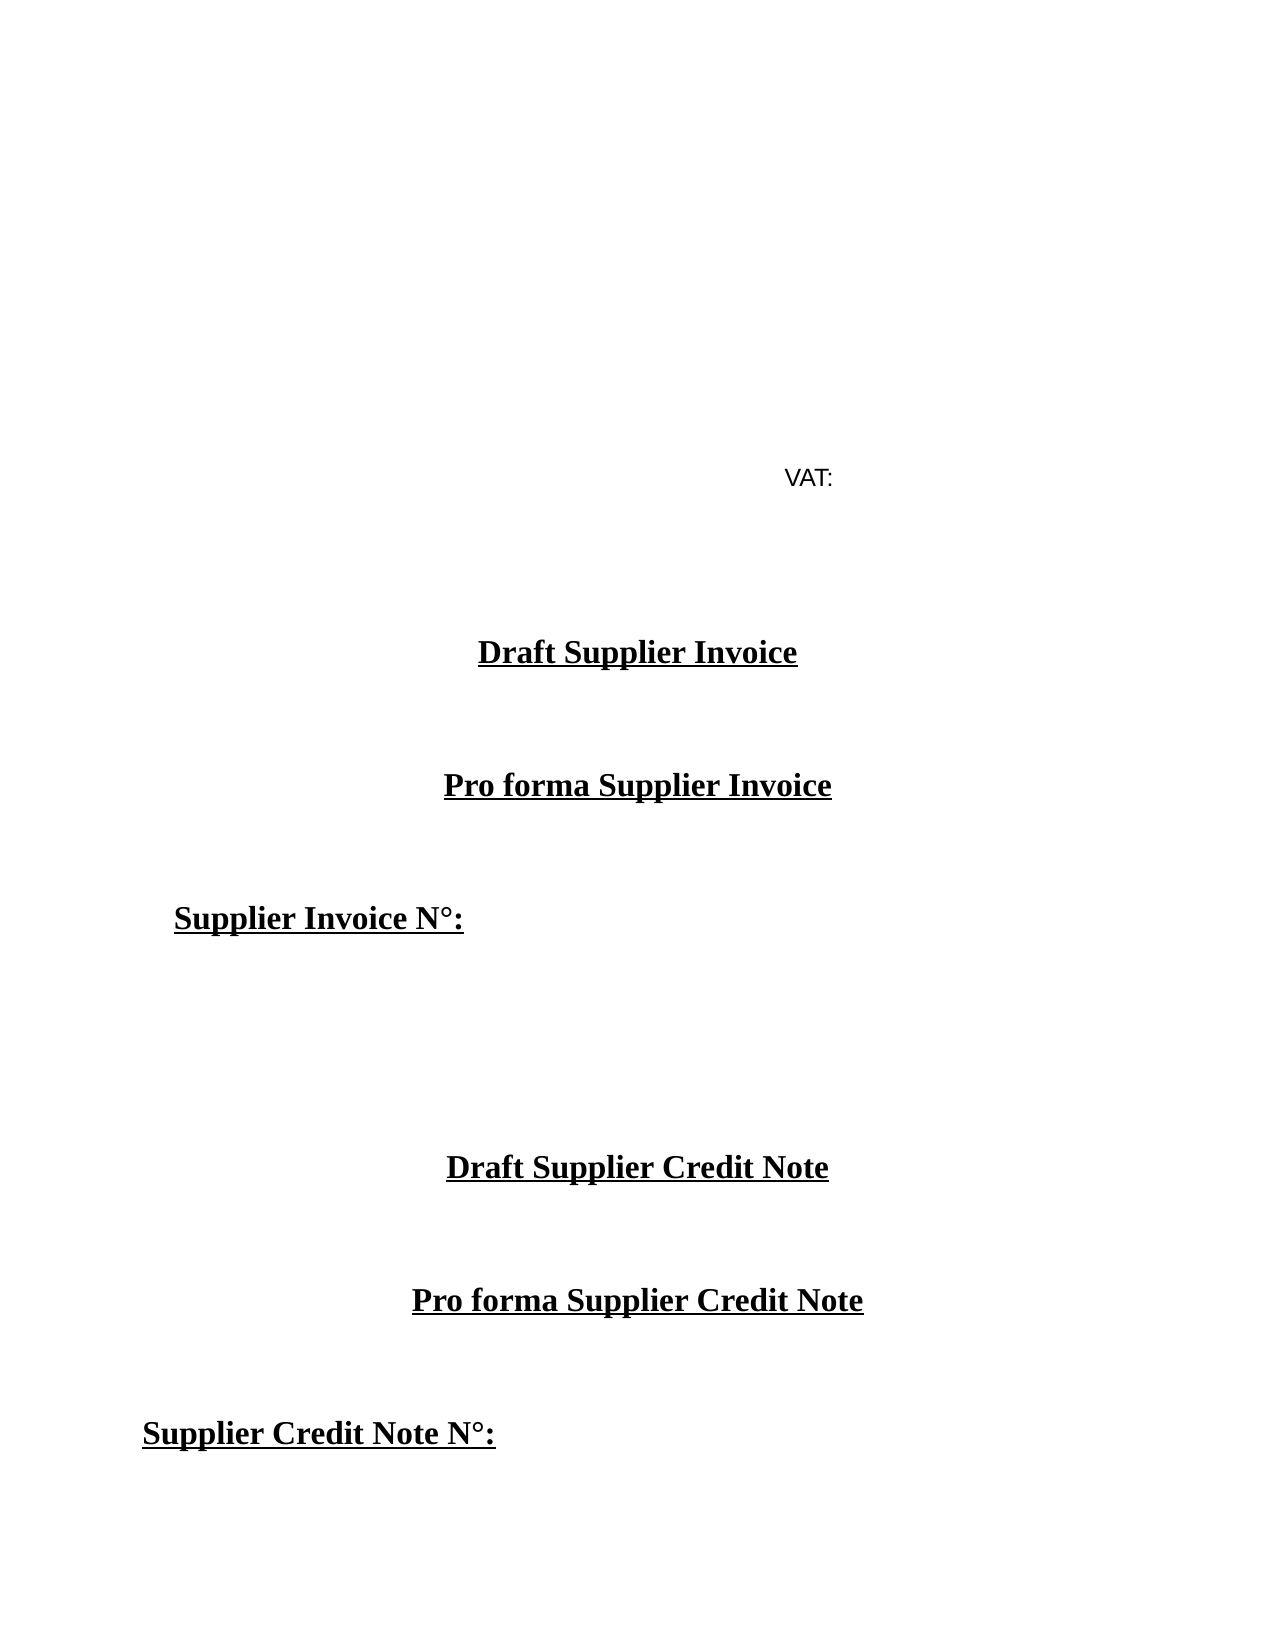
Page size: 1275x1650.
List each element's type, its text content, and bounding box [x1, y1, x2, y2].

text <otherwise test=""> [118, 845, 1157, 873]
text </otherwise> [118, 949, 1157, 978]
text VAT: <invoice.party.vat_code> [784, 463, 1157, 492]
subtitle Draft Supplier Credit Note [118, 1147, 1157, 1185]
text <otherwise test=""> [118, 1360, 1157, 1388]
subtitle Pro forma Supplier Credit Note [118, 1280, 1157, 1318]
text </when> [118, 683, 1157, 711]
subtitle Pro forma Supplier Invoice [118, 765, 1157, 803]
text <when test="invoice.state == 'proforma'"> [118, 711, 1157, 740]
text </if> [784, 492, 1157, 521]
text <choose test=""> [118, 549, 1157, 578]
text </if> [118, 1007, 1157, 1036]
subtitle Draft Supplier Invoice [118, 632, 1157, 670]
text <line> [784, 377, 1157, 406]
text </when> [118, 1198, 1157, 1226]
subtitle Supplier Invoice N°:<invoice.number and ' ' + invoice.number or ''> [118, 898, 1157, 937]
text <for each="line in invoice.invoice_address.full_address.split('\n')"> [784, 291, 1157, 377]
text <if test="invoice.type == 'in_invoice'"> [118, 521, 1157, 549]
text </otherwise> [118, 1464, 1157, 1493]
text <when test="invoice.state == 'draft'"> [118, 578, 1157, 607]
text </when> [118, 816, 1157, 845]
text </when> [118, 1331, 1157, 1360]
text </choose> [118, 978, 1157, 1007]
text <if test="invoice.party.vat_code"> [784, 434, 1157, 463]
text <when test="invoice.state == 'draft'"> [118, 1093, 1157, 1122]
text </for> [784, 406, 1157, 434]
subtitle Supplier Credit Note N°:<invoice.number and ' ' + invoice.number or ''> [118, 1413, 1157, 1452]
text <if test="invoice.type == 'in_credit_note'"> [118, 1036, 1157, 1064]
text <when test="invoice.state == 'proforma'"> [118, 1226, 1157, 1255]
text <choose test=""> [118, 1064, 1157, 1093]
text </choose> [118, 1493, 1157, 1522]
text <setLang(invoice.party.lang and invoice.party.lang.code or 'en_US')><invoice.setLang(invoice.party.lang and invoice.party.lang.code or 'en_US')><invoice.party.full_name> [784, 118, 1157, 291]
